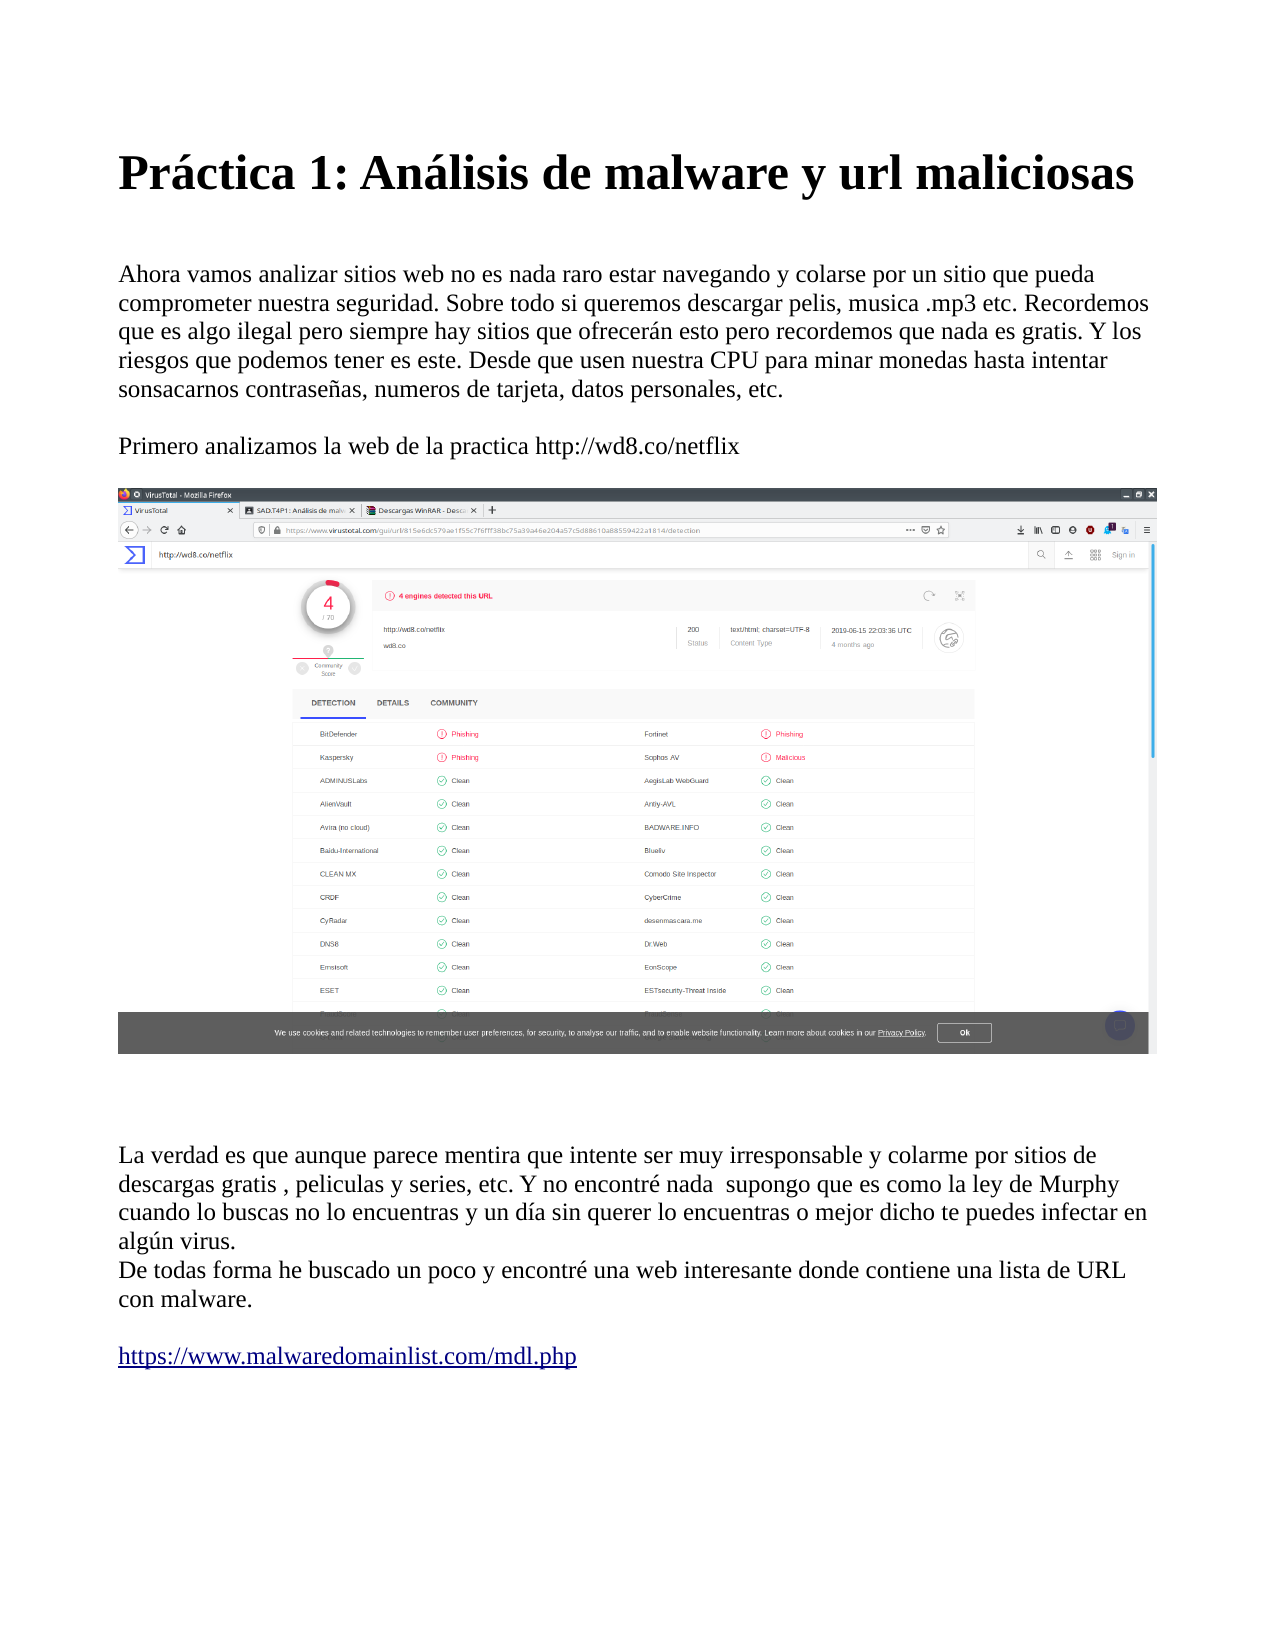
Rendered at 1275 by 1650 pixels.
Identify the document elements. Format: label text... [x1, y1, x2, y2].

text Ahora vamos analizar sitios web no es nada raro estar navegando y colarse por un sitio que pueda comprometer nuestra seguridad. Sobre todo si queremos descargar pelis, musica .mp3 etc. Recordemos que es algo ilegal pero siempre hay sitios que ofrecerán esto pero recordemos que nada es gratis. Y los riesgos que podemos tener es este. Desde que usen nuestra CPU para minar monedas hasta intentar sonsacarnos contraseñas, numeros de tarjeta, datos personales, etc. [118, 259, 1157, 403]
text De todas forma he buscado un poco y encontré una web interesante donde contiene una lista de URL con malware. [118, 1255, 1157, 1312]
text https://www.malwaredomainlist.com/mdl.php [118, 1341, 1157, 1370]
picture [118, 488, 1157, 1054]
text Primero analizamos la web de la practica http://wd8.co/netflix [118, 431, 1157, 460]
text La verdad es que aunque parece mentira que intente ser muy irresponsable y colarme por sitios de descargas gratis , peliculas y series, etc. Y no encontré nada supongo que es como la ley de Murphy cuando lo buscas no lo encuentras y un día sin querer lo encuentras o mejor dicho te puedes infectar en algún virus. [118, 1140, 1157, 1255]
